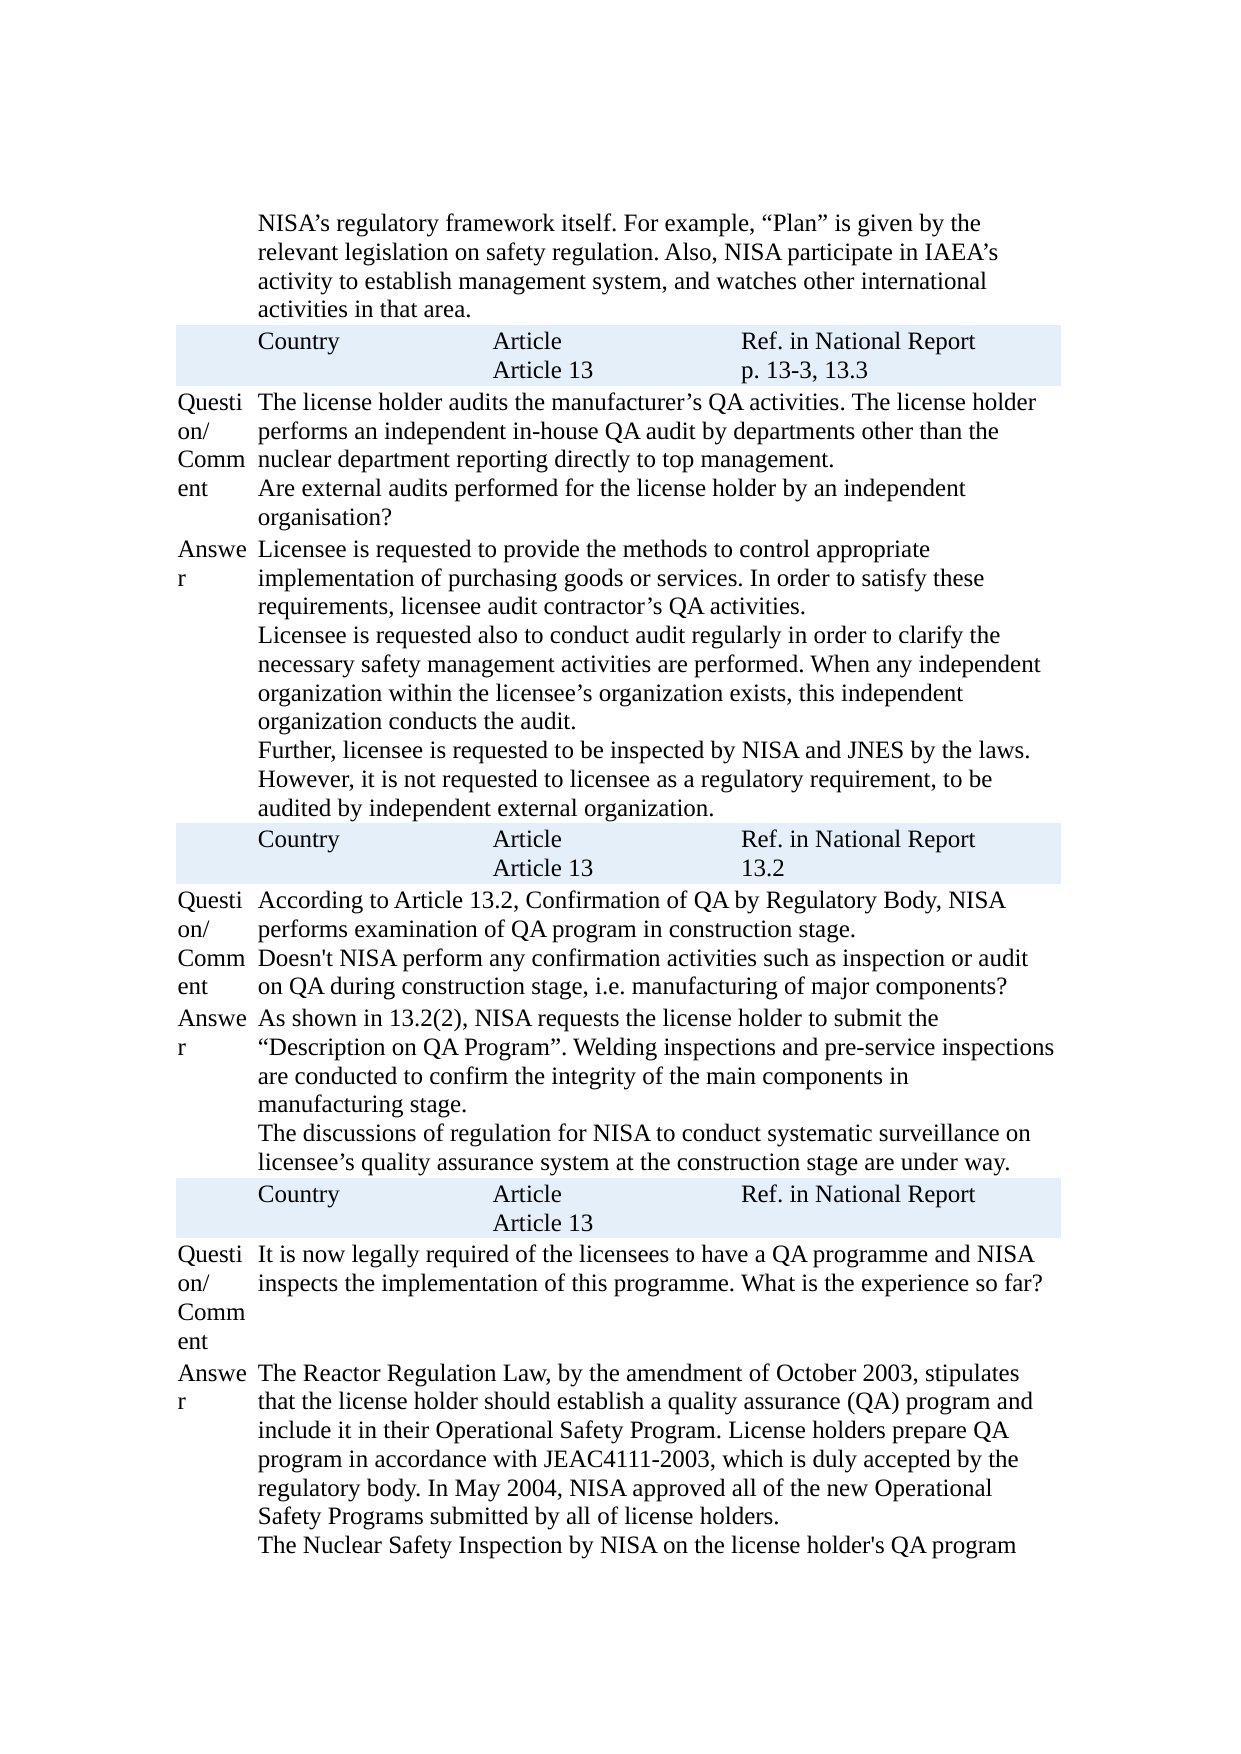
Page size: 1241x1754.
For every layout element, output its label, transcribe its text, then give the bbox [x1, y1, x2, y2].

table_cell Answer [176, 533, 256, 823]
table_cell Question/ Comment [176, 386, 256, 532]
table_cell Question/ Comment [176, 1238, 256, 1356]
table_cell Article Article 13 [491, 1178, 739, 1238]
table_cell NISA’s regulatory framework itself. For example, “Plan” is given by the relevant legislation on safety regulation. Also, NISA participate in IAEA’s activity to establish management system, and watches other international activities in that area. [256, 207, 1061, 325]
table_cell Country [256, 1178, 491, 1238]
table_cell Article Article 13 [491, 325, 739, 386]
table_cell [176, 325, 256, 386]
table_cell Ref. in National Report p. 13-3, 13.3 [739, 325, 1061, 386]
table_cell Country [256, 823, 491, 884]
table_cell [176, 207, 256, 325]
table_cell Ref. in National Report 13.2 [739, 823, 1061, 884]
table_cell The Reactor Regulation Law, by the amendment of October 2003, stipulates that the license holder should establish a quality assurance (QA) program and include it in their Operational Safety Program. License holders prepare QA program in accordance with JEAC4111-2003, which is duly accepted by the regulatory body. In May 2004, NISA approved all of the new Operational Safety Programs submitted by all of license holders. The Nuclear Safety Inspection by NISA on the license holder's QA program [256, 1356, 1061, 1561]
table_cell It is now legally required of the licensees to have a QA programme and NISA inspects the implementation of this programme. What is the experience so far? [256, 1238, 1061, 1356]
table_cell Answer [176, 1002, 256, 1177]
table_cell Question/ Comment [176, 884, 256, 1002]
table_cell Licensee is requested to provide the methods to control appropriate implementation of purchasing goods or services. In order to satisfy these requirements, licensee audit contractor’s QA activities. Licensee is requested also to conduct audit regularly in order to clarify the necessary safety management activities are performed. When any independent organization within the licensee’s organization exists, this independent organization conducts the audit. Further, licensee is requested to be inspected by NISA and JNES by the laws. However, it is not requested to licensee as a regulatory requirement, to be audited by independent external organization. [256, 533, 1061, 823]
table_cell Country [256, 325, 491, 386]
table_cell Article Article 13 [491, 823, 739, 884]
table_cell [176, 823, 256, 884]
table_cell The license holder audits the manufacturer’s QA activities. The license holder performs an independent in-house QA audit by departments other than the nuclear department reporting directly to top management. Are external audits performed for the license holder by an independent organisation? [256, 386, 1061, 532]
table_cell Answer [176, 1356, 256, 1561]
table_cell According to Article 13.2, Confirmation of QA by Regulatory Body, NISA performs examination of QA program in construction stage. Doesn't NISA perform any confirmation activities such as inspection or audit on QA during construction stage, i.e. manufacturing of major components? [256, 884, 1061, 1002]
table_cell As shown in 13.2(2), NISA requests the license holder to submit the “Description on QA Program”. Welding inspections and pre-service inspections are conducted to confirm the integrity of the main components in manufacturing stage. The discussions of regulation for NISA to conduct systematic surveillance on licensee’s quality assurance system at the construction stage are under way. [256, 1002, 1061, 1177]
table_cell Ref. in National Report [739, 1178, 1061, 1238]
table_cell [176, 1178, 256, 1238]
